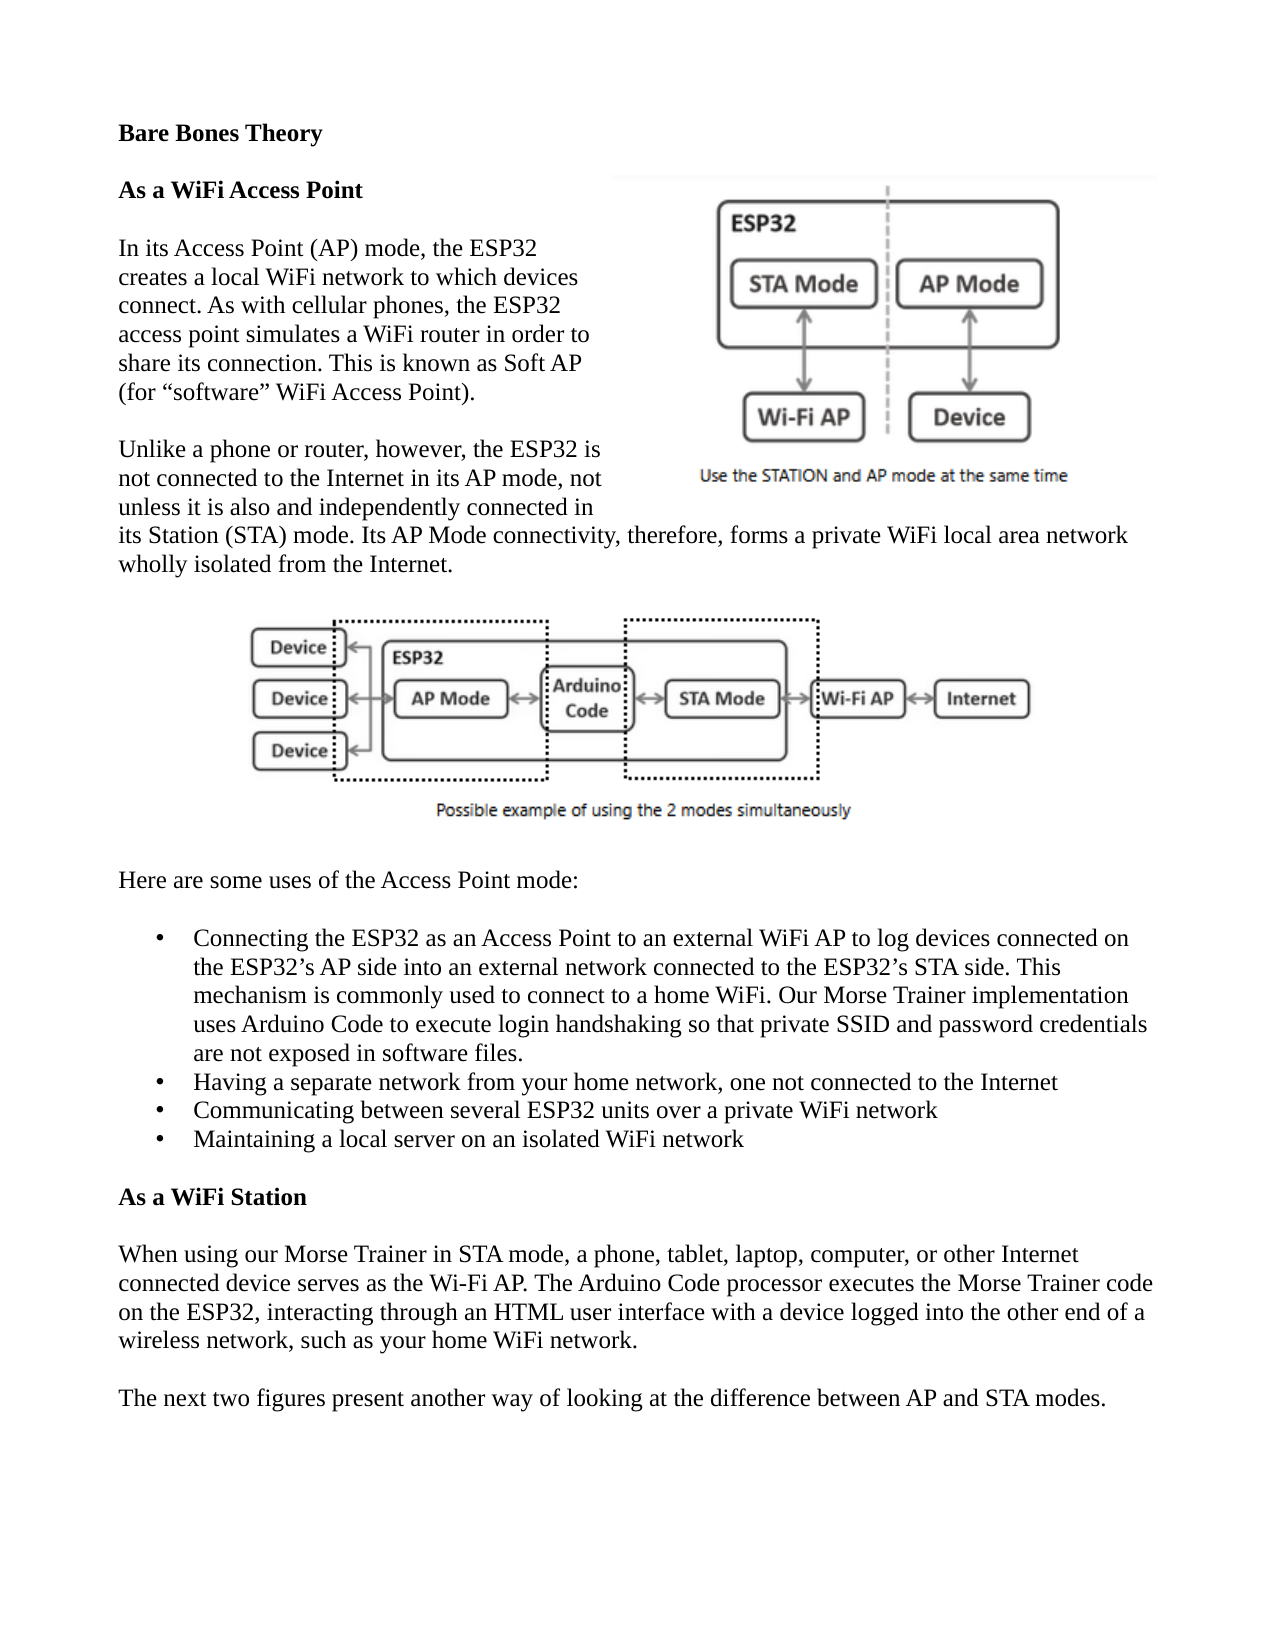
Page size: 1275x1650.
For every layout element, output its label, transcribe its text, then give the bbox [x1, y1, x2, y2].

text Here are some uses of the Access Point mode: [118, 866, 1157, 894]
text As a WiFi Access Point [118, 176, 611, 204]
list Communicating between several ESP32 units over a private WiFi network [156, 1096, 1157, 1124]
list Maintaining a local server on an isolated WiFi network [156, 1124, 1157, 1153]
picture [611, 175, 1157, 496]
list Connecting the ESP32 as an Access Point to an external WiFi AP to log devices connected on the ESP32’s AP side into an external network connected to the ESP32’s STA side. This mechanism is commonly used to connect to a home WiFi. Our Morse Trainer implementation uses Arduino Code to execute login handshaking so that private SSID and password credentials are not exposed in software files. [156, 923, 1157, 1067]
text When using our Morse Trainer in STA mode, a phone, tablet, laptop, computer, or other Internet connected device serves as the Wi-Fi AP. The Arduino Code processor executes the Morse Trainer code on the ESP32, interacting through an HTML user interface with a device logged into the other end of a wireless network, such as your home WiFi network. [118, 1239, 1157, 1354]
text In its Access Point (AP) mode, the ESP32 creates a local WiFi network to which devices connect. As with cellular phones, the ESP32 access point simulates a WiFi router in order to share its connection. This is known as Soft AP (for “software” WiFi Access Point). [118, 233, 611, 406]
text As a WiFi Station [118, 1182, 1157, 1211]
list Having a separate network from your home network, one not connected to the Internet [156, 1067, 1157, 1096]
text Bare Bones Theory [118, 118, 1157, 147]
text The next two figures present another way of looking at the difference between AP and STA modes. [118, 1383, 1157, 1412]
picture [236, 606, 1039, 829]
text Unlike a phone or router, however, the ESP32 is not connected to the Internet in its AP mode, not unless it is also and independently connected in its Station (STA) mode. Its AP Mode connectivity, therefore, forms a private WiFi local area network wholly isolated from the Internet. [118, 434, 1157, 578]
